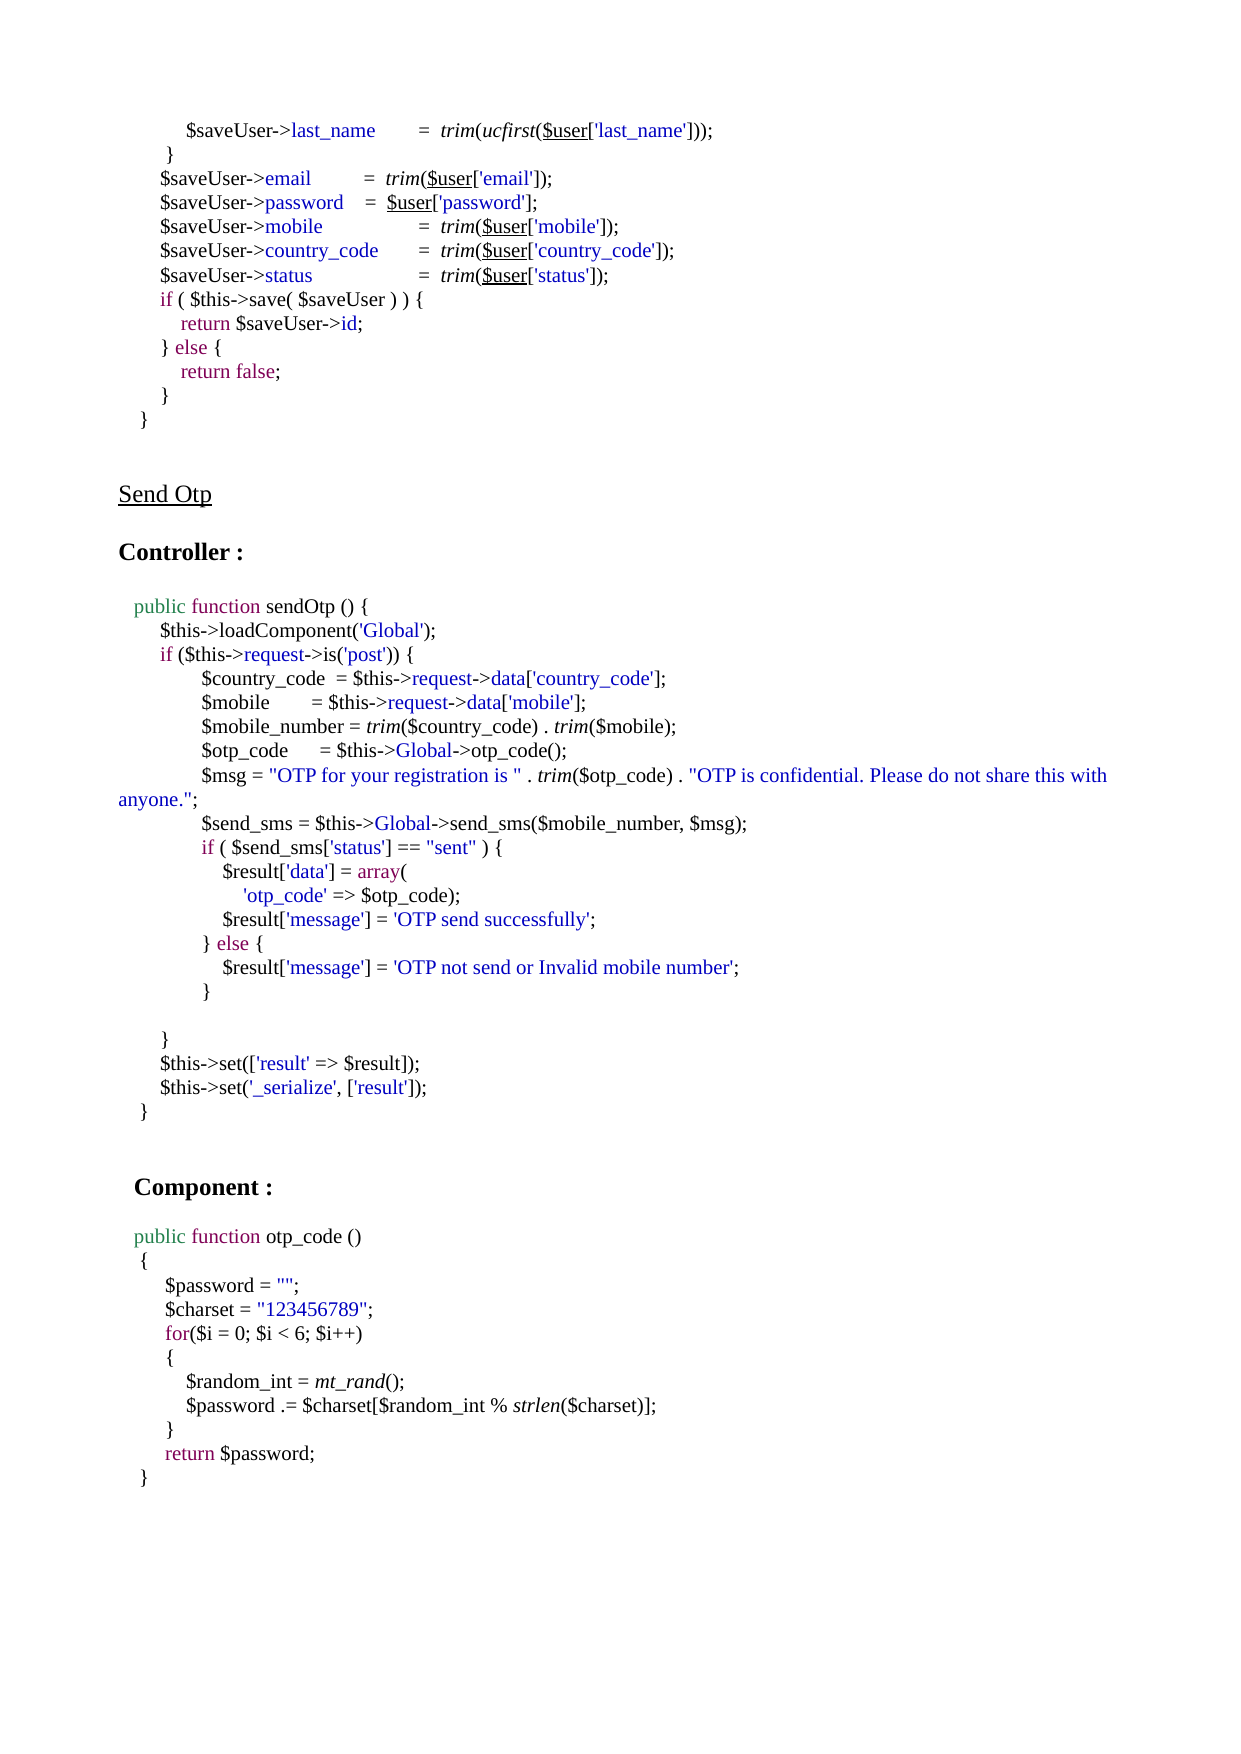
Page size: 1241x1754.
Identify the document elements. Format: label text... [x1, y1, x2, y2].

text public function sendOtp () { [118, 594, 1122, 618]
text $send_sms = $this->Global->send_sms($mobile_number, $msg); [118, 811, 1122, 835]
text } [118, 407, 1122, 431]
text if ( $this->save( $saveUser ) ) { [118, 287, 1122, 311]
text $result['data'] = array( [118, 859, 1122, 883]
text } [118, 383, 1122, 407]
text if ($this->request->is('post')) { [118, 642, 1122, 666]
text $mobile = $this->request->data['mobile']; [118, 690, 1122, 714]
text return $password; [118, 1441, 1122, 1465]
text } else { [118, 335, 1122, 359]
text 'otp_code' => $otp_code); [118, 883, 1122, 907]
text $msg = "OTP for your registration is " . trim($otp_code) . "OTP is confidential. Please do not share this with anyone."; [118, 762, 1122, 811]
text $result['message'] = 'OTP not send or Invalid mobile number'; [118, 955, 1122, 979]
text $this->set('_serialize', ['result']); [118, 1075, 1122, 1099]
text public function otp_code () [118, 1224, 1122, 1248]
text $saveUser->email = trim($user['email']); [118, 166, 1122, 190]
text $saveUser->mobile = trim($user['mobile']); [118, 214, 1122, 238]
text $charset = "123456789"; [118, 1297, 1122, 1321]
text $password .= $charset[$random_int % strlen($charset)]; [118, 1393, 1122, 1417]
text { [118, 1248, 1122, 1272]
text $mobile_number = trim($country_code) . trim($mobile); [118, 714, 1122, 738]
text } [118, 1417, 1122, 1441]
text if ( $send_sms['status'] == "sent" ) { [118, 835, 1122, 859]
text Send Otp [118, 479, 1122, 508]
text } [118, 142, 1122, 166]
text } [118, 1027, 1122, 1051]
text } [118, 1465, 1122, 1489]
text $saveUser->status = trim($user['status']); [118, 262, 1122, 287]
text $saveUser->last_name = trim(ucfirst($user['last_name'])); [118, 118, 1122, 142]
text { [118, 1345, 1122, 1369]
text $this->loadComponent('Global'); [118, 618, 1122, 642]
text } [118, 1099, 1122, 1123]
text Component : [118, 1172, 1122, 1200]
text $country_code = $this->request->data['country_code']; [118, 666, 1122, 690]
text $this->set(['result' => $result]); [118, 1051, 1122, 1075]
text Controller : [118, 537, 1122, 565]
text return $saveUser->id; [118, 311, 1122, 335]
text $password = ""; [118, 1272, 1122, 1297]
text $otp_code = $this->Global->otp_code(); [118, 738, 1122, 762]
text for($i = 0; $i < 6; $i++) [118, 1321, 1122, 1345]
text $random_int = mt_rand(); [118, 1369, 1122, 1393]
text } [118, 979, 1122, 1003]
text $saveUser->country_code = trim($user['country_code']); [118, 238, 1122, 262]
text } else { [118, 931, 1122, 955]
text $saveUser->password = $user['password']; [118, 190, 1122, 214]
text $result['message'] = 'OTP send successfully'; [118, 907, 1122, 931]
text return false; [118, 359, 1122, 383]
